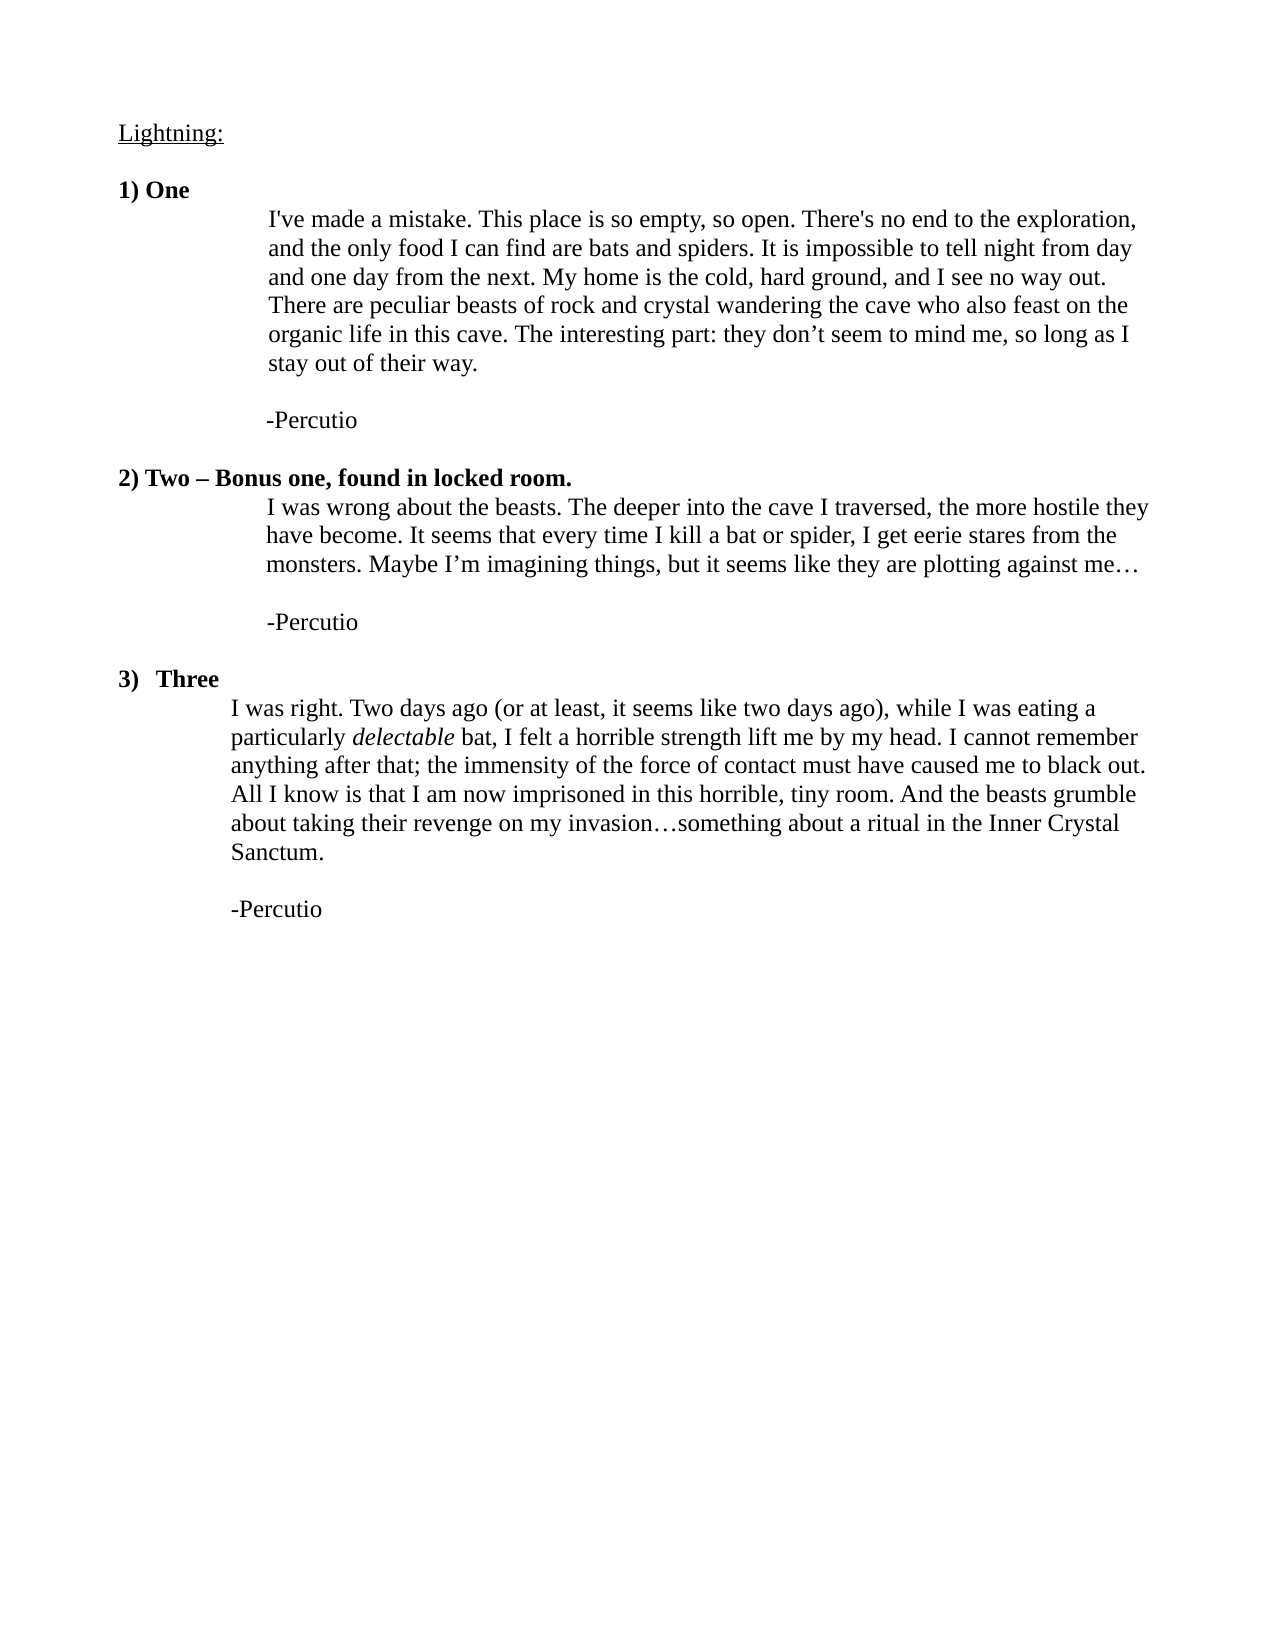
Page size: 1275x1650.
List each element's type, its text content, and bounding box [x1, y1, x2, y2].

text I've made a mistake. This place is so empty, so open. There's no end to the exploration, and the only food I can find are bats and spiders. It is impossible to tell night from day and one day from the next. My home is the cold, hard ground, and I see no way out. There are peculiar beasts of rock and crystal wandering the cave who also feast on the organic life in this cave. The interesting part: they don’t seem to mind me, so long as I stay out of their way. [268, 204, 1157, 377]
text -Percutio [118, 406, 1157, 434]
text 1) One [118, 176, 1157, 204]
text Lightning: [118, 118, 1157, 147]
text I was right. Two days ago (or at least, it seems like two days ago), while I was eating a particularly delectable bat, I felt a horrible strength lift me by my head. I cannot remember anything after that; the immensity of the force of contact must have caused me to black out. All I know is that I am now imprisoned in this horrible, tiny room. And the beasts grumble about taking their revenge on my invasion…something about a ritual in the Inner Crystal Sanctum. [231, 693, 1157, 866]
text 2) Two – Bonus one, found in locked room. [118, 463, 1157, 492]
text -Percutio [266, 607, 1157, 636]
list Three [118, 664, 1157, 693]
text I was wrong about the beasts. The deeper into the cave I traversed, the more hostile they have become. It seems that every time I kill a bat or spider, I get eerie stares from the monsters. Maybe I’m imagining things, but it seems like they are plotting against me… [266, 492, 1157, 578]
text -Percutio [194, 894, 1157, 923]
